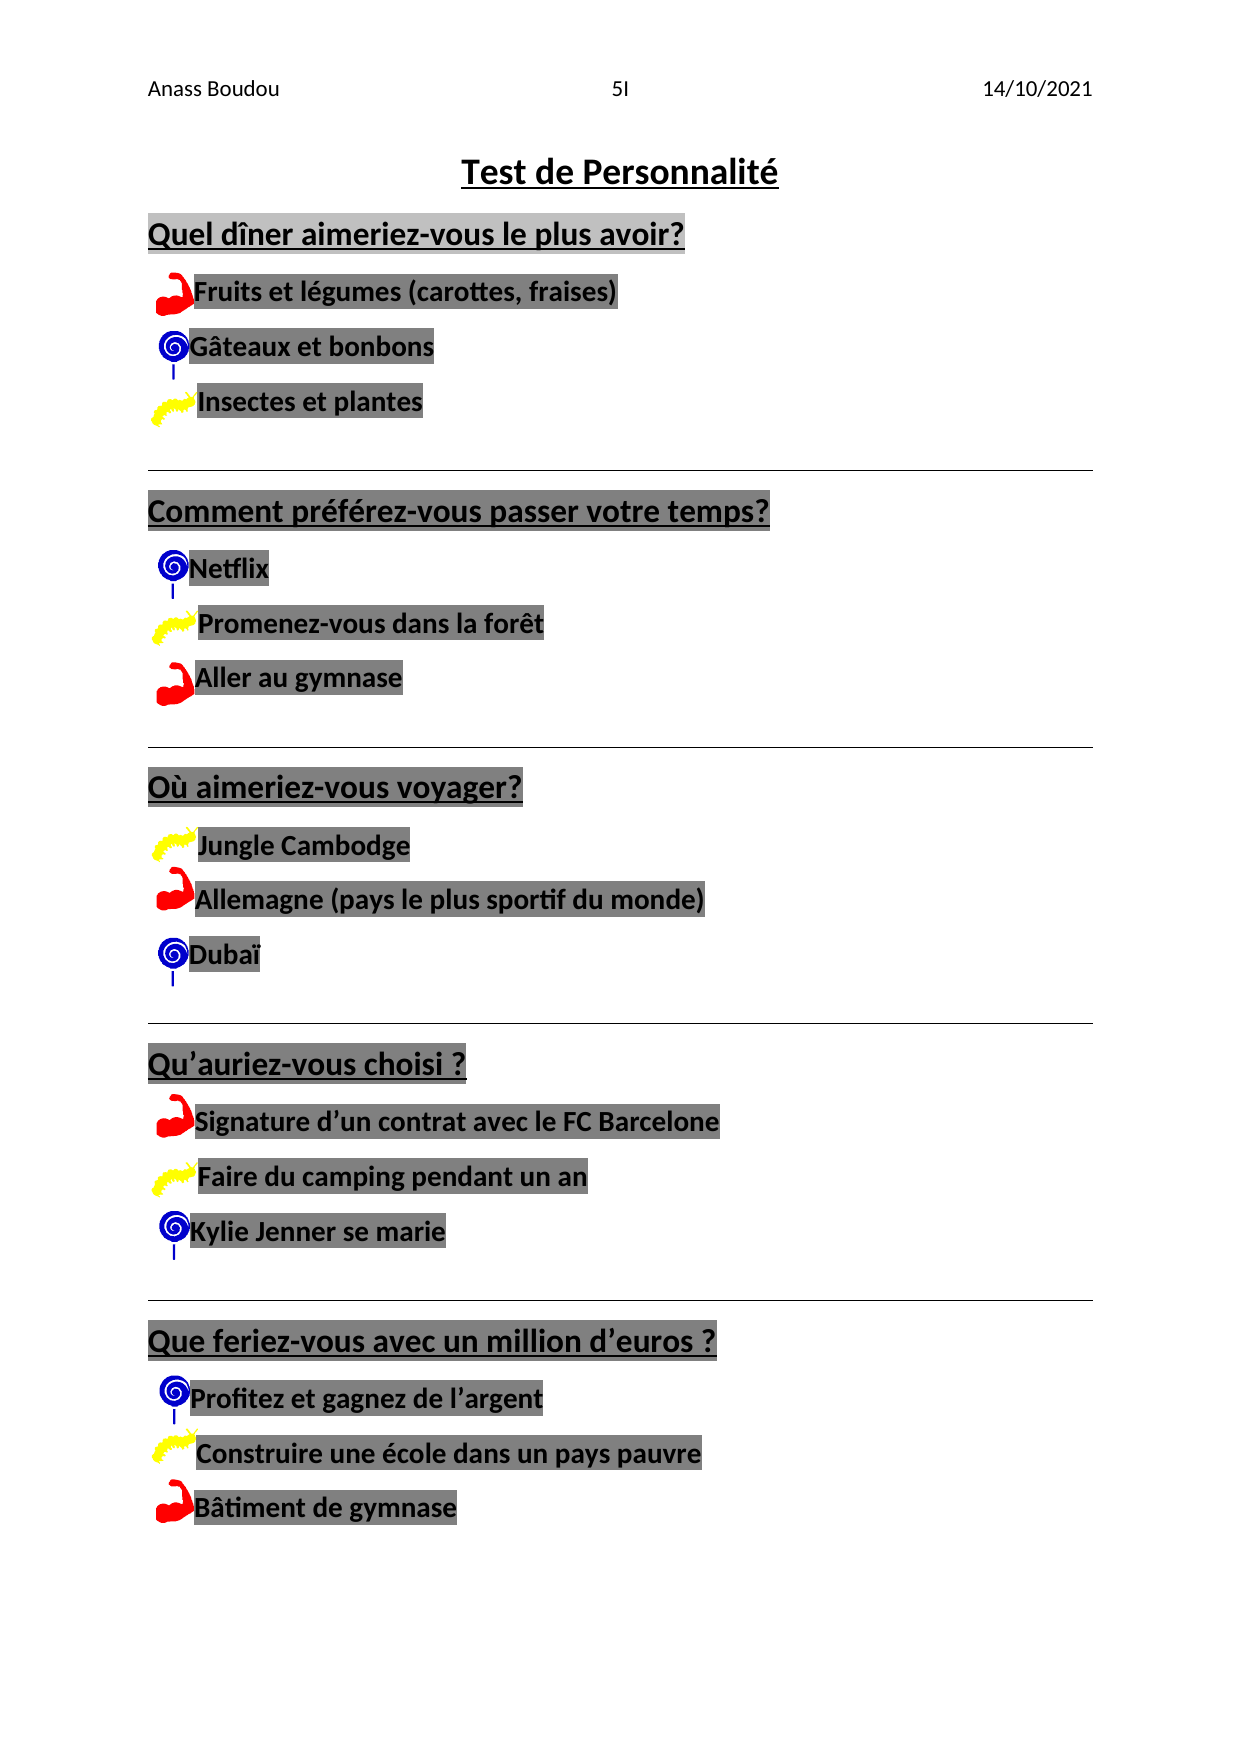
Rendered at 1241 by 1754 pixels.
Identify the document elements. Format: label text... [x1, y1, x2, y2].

text Promenez-vous dans la forêt [148, 605, 1093, 640]
text Test de Personnalité [148, 148, 1093, 193]
text [148, 273, 182, 309]
text Aller au gymnase [148, 659, 1093, 695]
text Que feriez-vous avec un million d’euros ? [148, 1320, 1093, 1361]
text Gâteaux et bonbons [148, 328, 1093, 364]
text Insectes et plantes [148, 383, 1093, 418]
text Faire du camping pendant un an [148, 1158, 1093, 1194]
text Fruits et légumes (carottes, fraises) [181, 273, 1093, 309]
text [148, 827, 188, 862]
text Comment préférez-vous passer votre temps? [148, 490, 1093, 531]
text Dubaï [148, 936, 1093, 972]
text Profitez et gagnez de l’argent [148, 1380, 1093, 1416]
text Qu’auriez-vous choisi ? [148, 1043, 1093, 1084]
text Construire une école dans un pays pauvre [148, 1435, 1093, 1470]
text Netflix [148, 550, 1093, 586]
text Signature d’un contrat avec le FC Barcelone [148, 1103, 1093, 1139]
text Allemagne (pays le plus sportif du monde) [148, 881, 1093, 917]
text Quel dîner aimeriez-vous le plus avoir? [148, 213, 1093, 254]
text Jungle Cambodge [160, 827, 1093, 862]
text Où aimeriez-vous voyager? [148, 767, 1093, 807]
text Kylie Jenner se marie [148, 1213, 1093, 1248]
text Bâtiment de gymnase [148, 1489, 1093, 1525]
